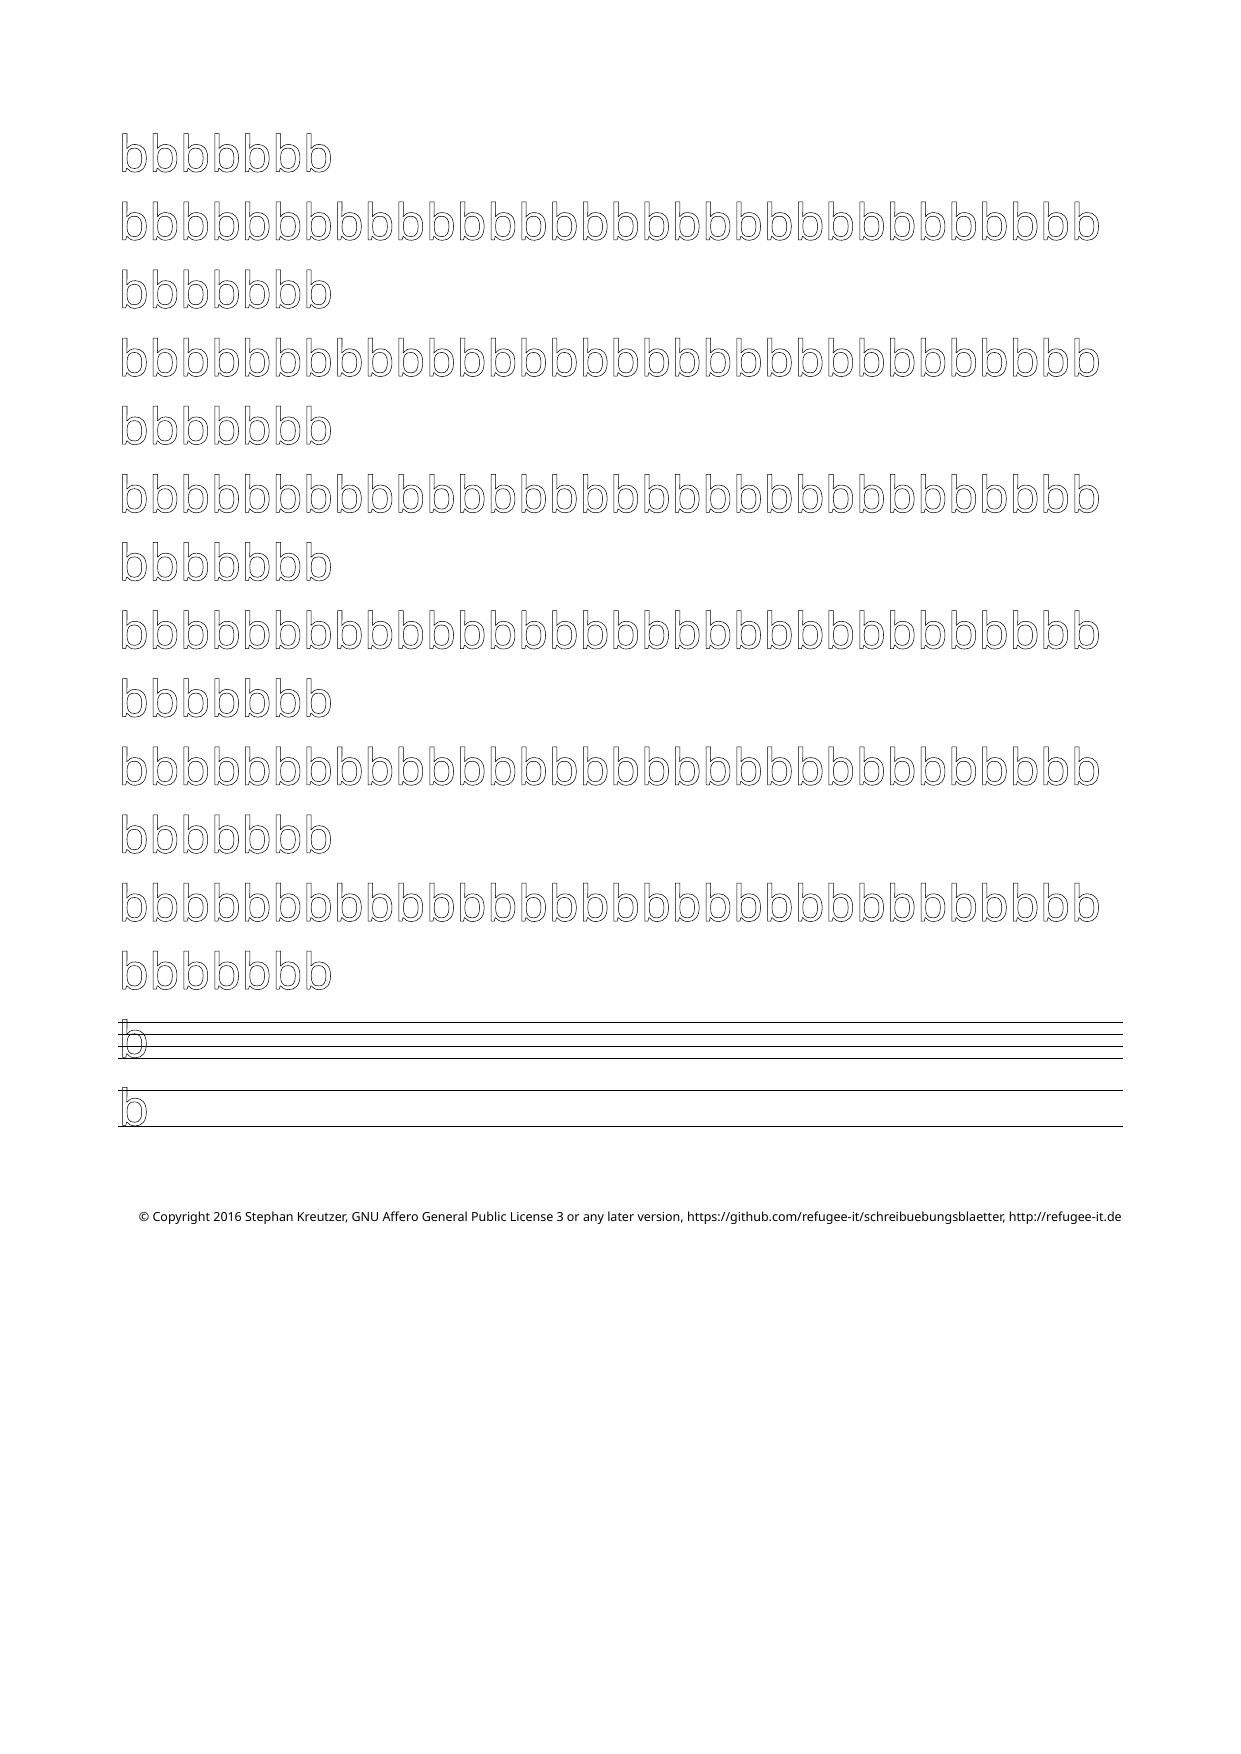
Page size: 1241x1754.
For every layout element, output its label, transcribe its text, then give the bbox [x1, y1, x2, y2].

text b [118, 1091, 122, 1126]
text [118, 1035, 122, 1046]
text bbbbbbbbbbbbbbbbbbbbbbbbbbbbbbbbbbbbbbb [118, 867, 1122, 1004]
text [118, 1004, 1122, 1022]
text © Copyright 2016 Stephan Kreutzer, GNU Affero General Public License 3 or any later version, https://github.com/refugee-it/schreibuebungsblaetter, http://refugee-it.de [118, 1208, 1122, 1225]
text b [128, 1035, 141, 1046]
text [118, 1059, 1122, 1072]
text bbbbbbbbbbbbbbbbbbbbbbbbbbbbbbbbbbbbbbb [118, 459, 1122, 595]
text [118, 1023, 122, 1034]
text b [128, 1091, 1122, 1126]
text bbbbbbbbbbbbbbbbbbbbbbbbbbbbbbbbbbbbbbb [118, 731, 1122, 867]
text [118, 1047, 122, 1058]
text bbbbbbbbbbbbbbbbbbbbbbbbbbbbbbbbbbbbbbb [118, 595, 1122, 731]
text b [128, 1103, 141, 1121]
text b [118, 1072, 1122, 1090]
text bbbbbbb [118, 118, 1122, 186]
text [146, 1035, 1122, 1046]
text [128, 1023, 1122, 1034]
text bbbbbbbbbbbbbbbbbbbbbbbbbbbbbbbbbbbbbbb [118, 322, 1122, 459]
text [128, 1047, 141, 1053]
text bbbbbbbbbbbbbbbbbbbbbbbbbbbbbbbbbbbbbbb [118, 186, 1122, 322]
text b [118, 1127, 1122, 1140]
text [141, 1047, 1122, 1058]
